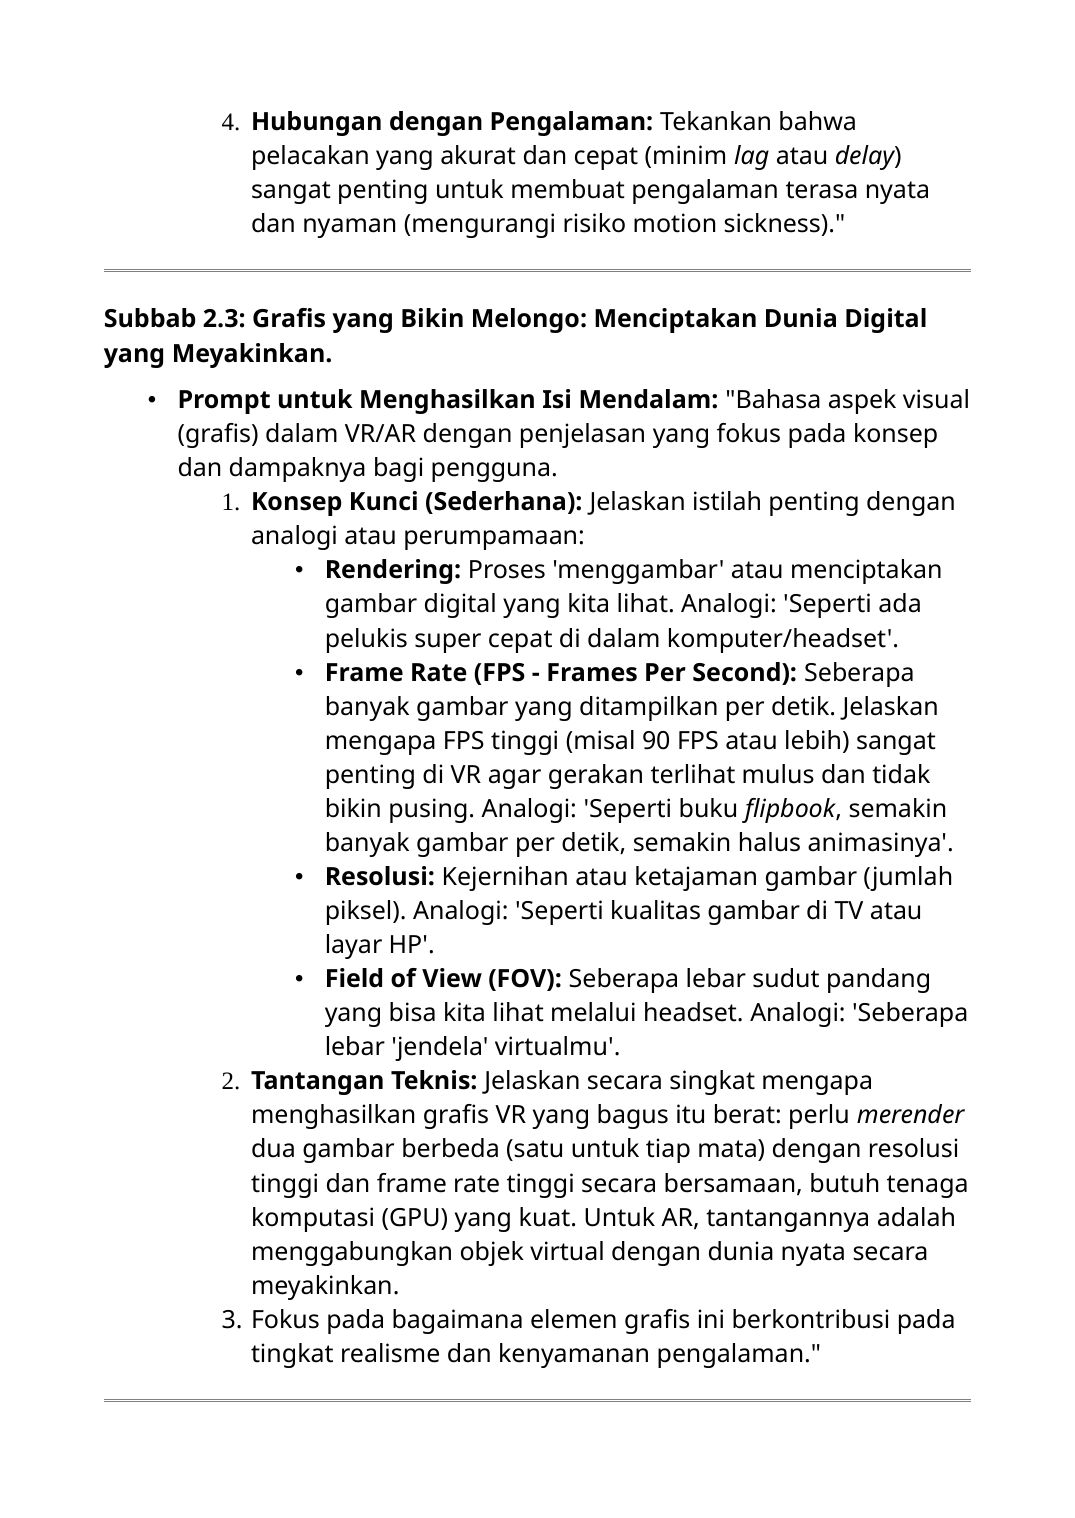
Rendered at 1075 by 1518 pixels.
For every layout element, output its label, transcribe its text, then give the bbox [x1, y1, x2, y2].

list Fokus pada bagaimana elemen grafis ini berkontribusi pada tingkat realisme dan kenyamanan pengalaman." [221, 1301, 971, 1369]
list Prompt untuk Menghasilkan Isi Mendalam: "Bahasa aspek visual (grafis) dalam VR/AR dengan penjelasan yang fokus pada konsep dan dampaknya bagi pengguna. [148, 382, 971, 484]
list Rendering: Proses 'menggambar' atau menciptakan gambar digital yang kita lihat. Analogi: 'Seperti ada pelukis super cepat di dalam komputer/headset'. [295, 552, 971, 654]
list Frame Rate (FPS - Frames Per Second): Seberapa banyak gambar yang ditampilkan per detik. Jelaskan mengapa FPS tinggi (misal 90 FPS atau lebih) sangat penting di VR agar gerakan terlihat mulus dan tidak bikin pusing. Analogi: 'Seperti buku flipbook, semakin banyak gambar per detik, semakin halus animasinya'. [295, 654, 971, 859]
text Subbab 2.3: Grafis yang Bikin Melongo: Menciptakan Dunia Digital yang Meyakinkan. [103, 301, 971, 369]
list Resolusi: Kejernihan atau ketajaman gambar (jumlah piksel). Analogi: 'Seperti kualitas gambar di TV atau layar HP'. [295, 859, 971, 961]
list Tantangan Teknis: Jelaskan secara singkat mengapa menghasilkan grafis VR yang bagus itu berat: perlu merender dua gambar berbeda (satu untuk tiap mata) dengan resolusi tinggi dan frame rate tinggi secara bersamaan, butuh tenaga komputasi (GPU) yang kuat. Untuk AR, tantangannya adalah menggabungkan objek virtual dengan dunia nyata secara meyakinkan. [221, 1063, 971, 1301]
list Hubungan dengan Pengalaman: Tekankan bahwa pelacakan yang akurat dan cepat (minim lag atau delay) sangat penting untuk membuat pengalaman terasa nyata dan nyaman (mengurangi risiko motion sickness)." [221, 103, 971, 240]
list Field of View (FOV): Seberapa lebar sudut pandang yang bisa kita lihat melalui headset. Analogi: 'Seberapa lebar 'jendela' virtualmu'. [295, 961, 971, 1063]
list Konsep Kunci (Sederhana): Jelaskan istilah penting dengan analogi atau perumpamaan: [221, 484, 971, 552]
